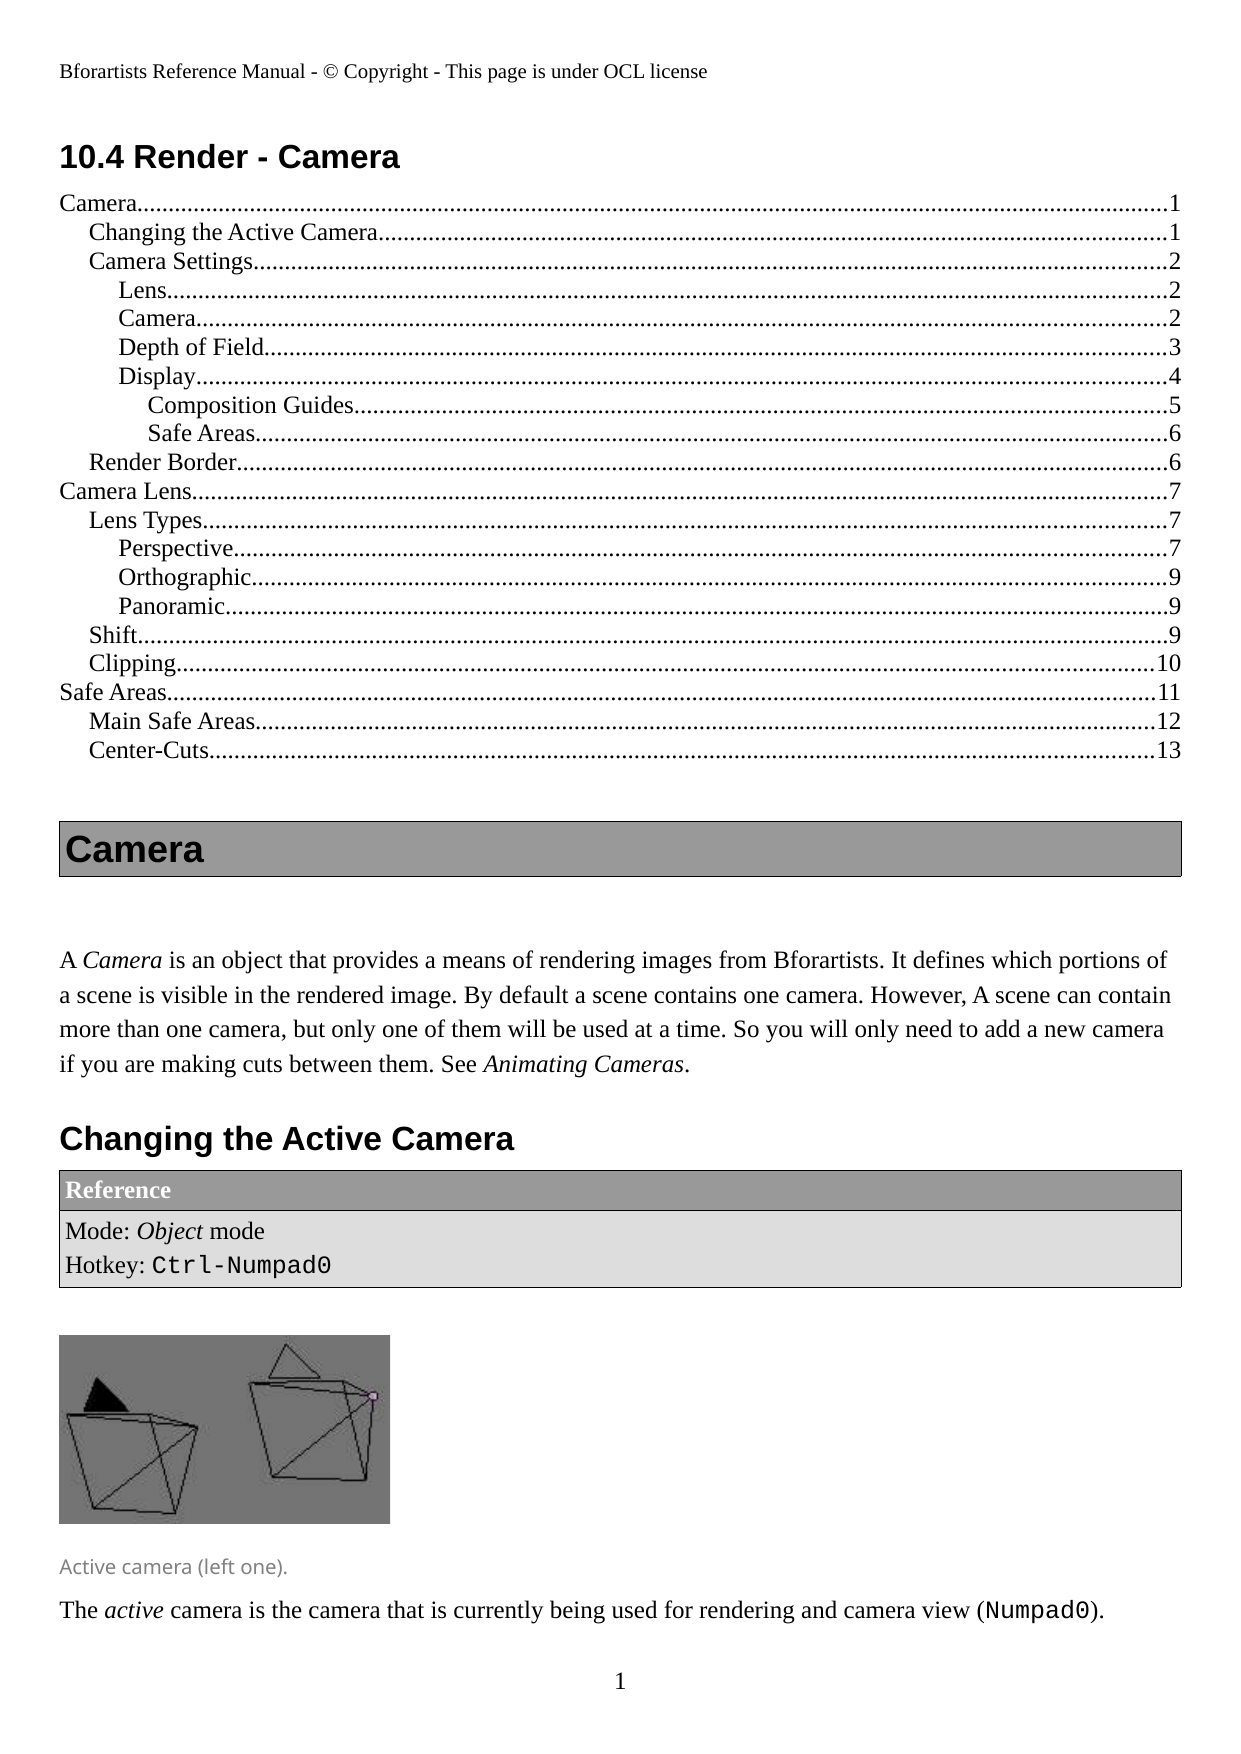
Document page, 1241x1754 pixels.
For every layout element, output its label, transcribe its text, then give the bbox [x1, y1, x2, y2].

text The active camera is the camera that is currently being used for rendering and camera view (Numpad0). [59, 1595, 1181, 1626]
table_cell Mode: Object mode Hotkey: Ctrl-Numpad0 [60, 1211, 1181, 1287]
text Safe Areas 6 [147, 418, 1181, 447]
text Render Border 6 [88, 447, 1181, 476]
picture [59, 1335, 391, 1524]
text Perspective 7 [118, 533, 1181, 562]
text Depth of Field 3 [118, 332, 1181, 361]
text Shift 9 [88, 620, 1181, 648]
text Changing the Active Camera 1 [88, 217, 1181, 246]
text Safe Areas 11 [59, 677, 1181, 706]
text Display 4 [118, 361, 1181, 390]
text Composition Guides 5 [147, 390, 1181, 418]
table_header Camera [60, 822, 1181, 876]
text Camera Lens 7 [59, 476, 1181, 505]
subtitle 10.4 Render - Camera [59, 138, 1181, 176]
text Camera Settings 2 [88, 246, 1181, 275]
table_header Reference [60, 1171, 1181, 1210]
text Center-Cuts 13 [88, 735, 1181, 763]
text Orthographic 9 [118, 562, 1181, 591]
text A Camera is an object that provides a means of rendering images from Bforartists. It defines which portions of a scene is visible in the rendered image. By default a scene contains one camera. However, A scene can contain more than one camera, but only one of them will be used at a time. So you will only need to add a new camera if you are making cuts between them. See Animating Cameras. [59, 945, 1181, 1077]
text Main Safe Areas 12 [88, 706, 1181, 735]
text Lens 2 [118, 275, 1181, 303]
text Lens Types 7 [88, 505, 1181, 533]
subtitle Changing the Active Camera [59, 1119, 1181, 1157]
text Panoramic 9 [118, 591, 1181, 620]
text Clipping 10 [88, 648, 1181, 677]
text Camera 1 [59, 188, 1181, 217]
text Active camera (left one). [59, 1549, 1181, 1581]
text Camera 2 [118, 303, 1181, 332]
